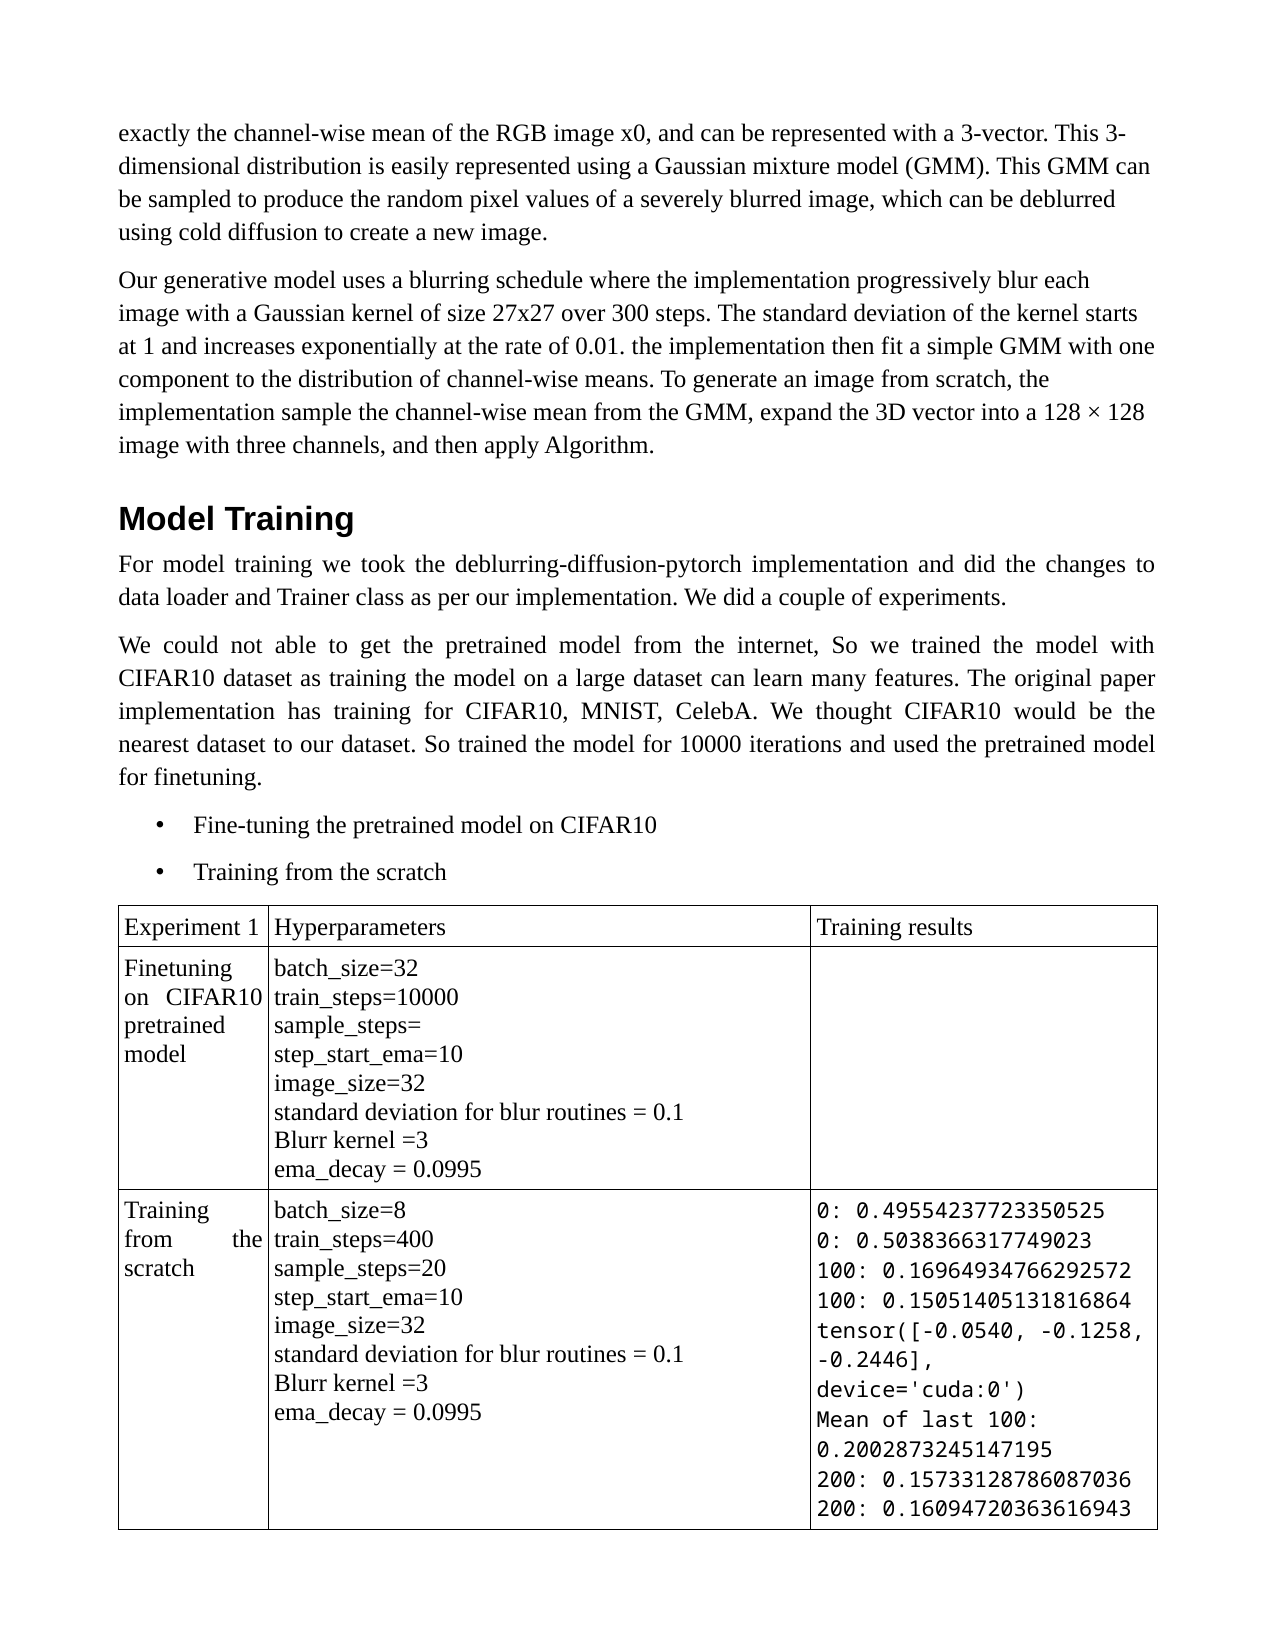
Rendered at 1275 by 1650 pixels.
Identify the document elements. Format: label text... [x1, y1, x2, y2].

subtitle Model Training [118, 498, 1157, 537]
list Training from the scratch [156, 857, 1157, 886]
text exactly the channel-wise mean of the RGB image x0, and can be represented with a 3-vector. This 3-dimensional distribution is easily represented using a Gaussian mixture model (GMM). This GMM can be sampled to produce the random pixel values of a severely blurred image, which can be deblurred using cold diffusion to create a new image. [118, 118, 1157, 246]
table_cell Training from the scratch [119, 1190, 268, 1529]
table_header Hyperparameters [269, 906, 810, 946]
table_cell batch_size=32 train_steps=10000 sample_steps= step_start_ema=10 image_size=32 standard deviation for blur routines = 0.1 Blurr kernel =3 ema_decay = 0.0995 [269, 947, 810, 1189]
table_header Training results [811, 906, 1157, 946]
text For model training we took the deblurring-diffusion-pytorch implementation and did the changes to data loader and Trainer class as per our implementation. We did a couple of experiments. [118, 549, 1157, 611]
table_cell Finetuning on CIFAR10 pretrained model [119, 947, 268, 1189]
table_cell batch_size=8 train_steps=400 sample_steps=20 step_start_ema=10 image_size=32 standard deviation for blur routines = 0.1 Blurr kernel =3 ema_decay = 0.0995 [269, 1190, 810, 1529]
text Our generative model uses a blurring schedule where the implementation progressively blur each image with a Gaussian kernel of size 27x27 over 300 steps. The standard deviation of the kernel starts at 1 and increases exponentially at the rate of 0.01. the implementation then fit a simple GMM with one component to the distribution of channel-wise means. To generate an image from scratch, the implementation sample the channel-wise mean from the GMM, expand the 3D vector into a 128 × 128 image with three channels, and then apply Algorithm. [118, 265, 1157, 459]
table_header Experiment 1 [119, 906, 268, 946]
text We could not able to get the pretrained model from the internet, So we trained the model with CIFAR10 dataset as training the model on a large dataset can learn many features. The original paper implementation has training for CIFAR10, MNIST, CelebA. We thought CIFAR10 would be the nearest dataset to our dataset. So trained the model for 10000 iterations and used the pretrained model for finetuning. [118, 630, 1157, 791]
table_cell [811, 947, 1157, 1189]
list Fine-tuning the pretrained model on CIFAR10 [156, 810, 1157, 838]
table_cell 0: 0.49554237723350525 0: 0.5038366317749023 100: 0.16964934766292572 100: 0.15051405131816864 tensor([-0.0540, -0.1258, -0.2446], device='cuda:0') Mean of last 100: 0.2002873245147195 200: 0.15733128786087036 200: 0.16094720363616943 [811, 1190, 1157, 1529]
